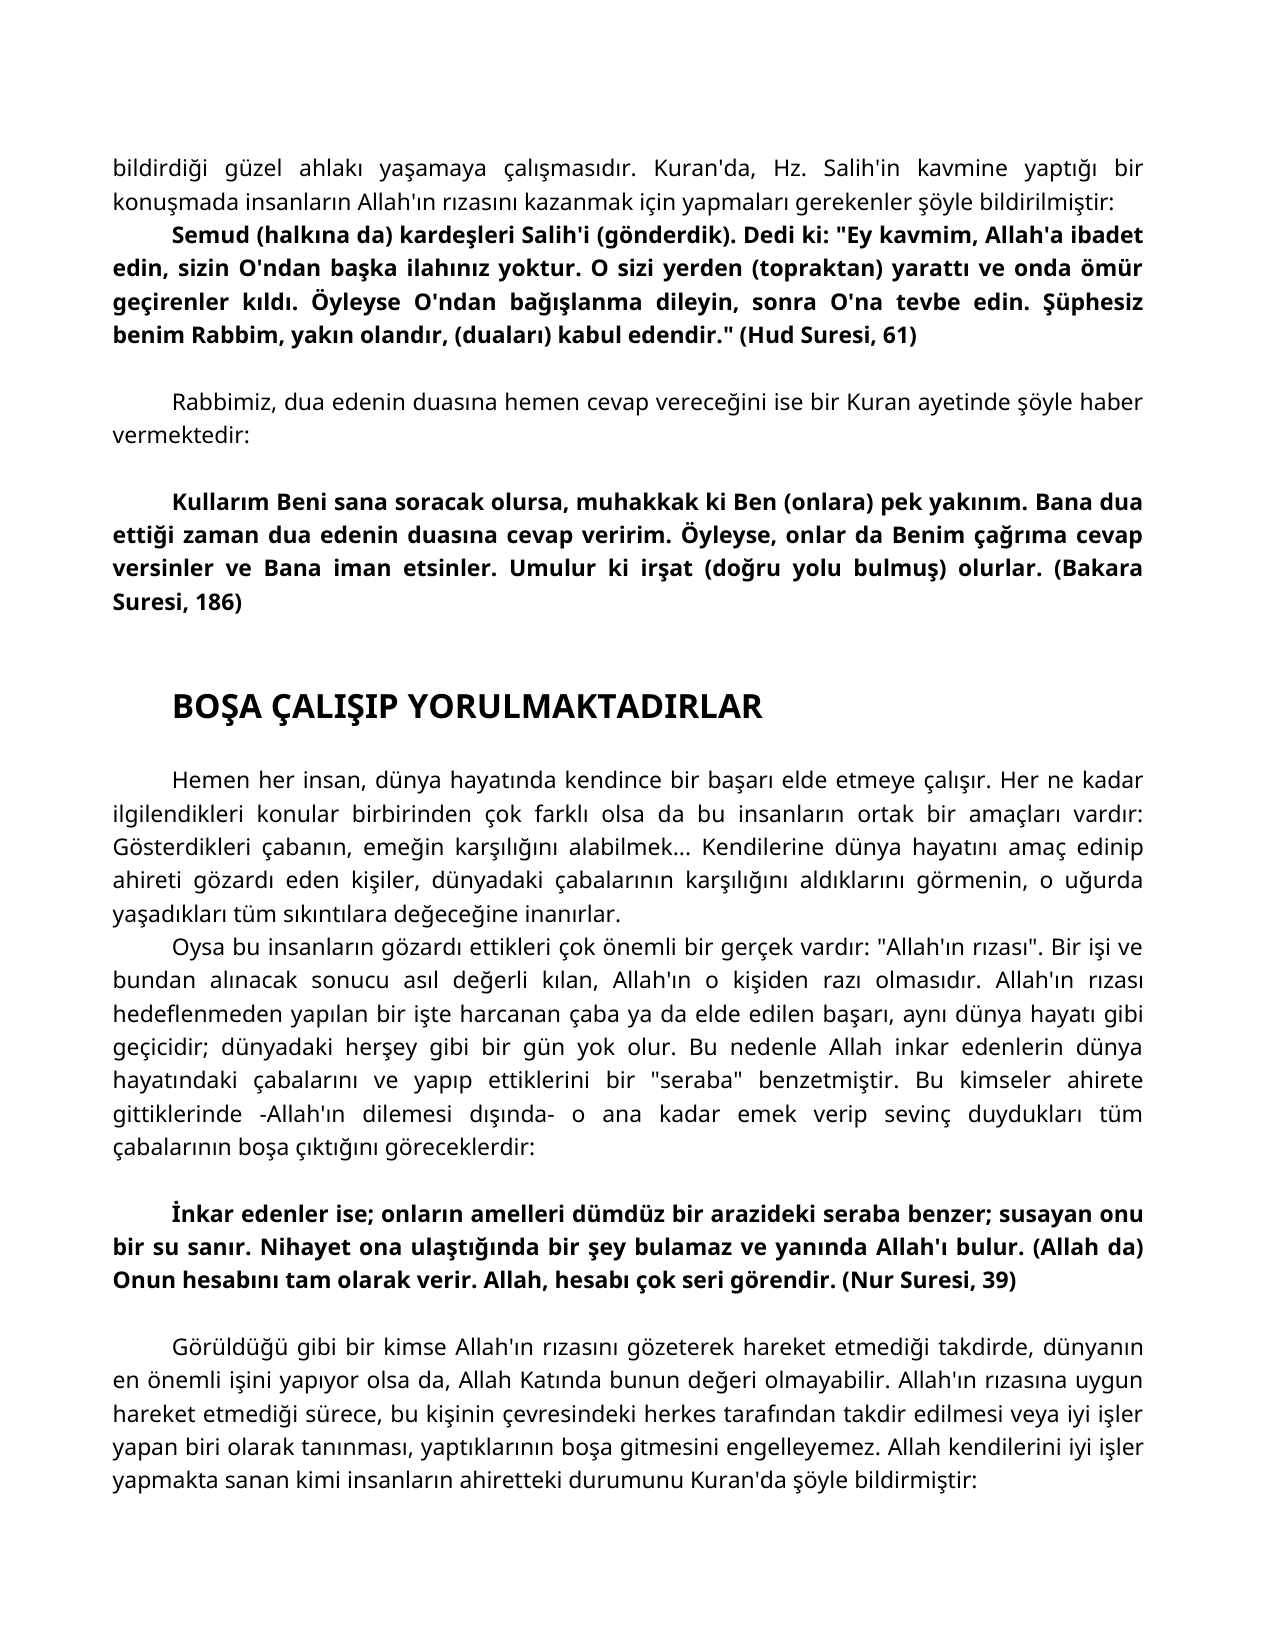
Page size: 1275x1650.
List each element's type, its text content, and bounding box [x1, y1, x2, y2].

text Oysa bu insanların gözardı ettikleri çok önemli bir gerçek vardır: "Allah'ın rızası". Bir işi ve bundan alınacak sonucu asıl değerli kılan, Allah'ın o kişiden razı olmasıdır. Allah'ın rızası hedeflenmeden yapılan bir işte harcanan çaba ya da elde edilen başarı, aynı dünya hayatı gibi geçicidir; dünyadaki herşey gibi bir gün yok olur. Bu nedenle Allah inkar edenlerin dünya hayatındaki çabalarını ve yapıp ettiklerini bir "seraba" benzetmiştir. Bu kimseler ahirete gittiklerinde -Allah'ın dilemesi dışında- o ana kadar emek verip sevinç duydukları tüm çabalarının boşa çıktığını göreceklerdir: [112, 929, 1145, 1162]
text Kullarım Beni sana soracak olursa, muhakkak ki Ben (onlara) pek yakınım. Bana dua ettiği zaman dua edenin duasına cevap veririm. Öyleyse, onlar da Benim çağrıma cevap versinler ve Bana iman etsinler. Umulur ki irşat (doğru yolu bulmuş) olurlar. (Bakara Suresi, 186) [112, 483, 1145, 617]
text Rabbimiz, dua edenin duasına hemen cevap vereceğini ise bir Kuran ayetinde şöyle haber vermektedir: [112, 383, 1145, 450]
text İnkar edenler ise; onların amelleri dümdüz bir arazideki seraba benzer; susayan onu bir su sanır. Nihayet ona ulaştığında bir şey bulamaz ve yanında Allah'ı bulur. (Allah da) Onun hesabını tam olarak verir. Allah, hesabı çok seri görendir. (Nur Suresi, 39) [112, 1195, 1145, 1295]
text BOŞA ÇALIŞIP YORULMAKTADIRLAR [112, 683, 1145, 729]
text Hemen her insan, dünya hayatında kendince bir başarı elde etmeye çalışır. Her ne kadar ilgilendikleri konular birbirinden çok farklı olsa da bu insanların ortak bir amaçları vardır: Gösterdikleri çabanın, emeğin karşılığını alabilmek... Kendilerine dünya hayatını amaç edinip ahireti gözardı eden kişiler, dünyadaki çabalarının karşılığını aldıklarını görmenin, o uğurda yaşadıkları tüm sıkıntılara değeceğine inanırlar. [112, 762, 1145, 929]
text Semud (halkına da) kardeşleri Salih'i (gönderdik). Dedi ki: "Ey kavmim, Allah'a ibadet edin, sizin O'ndan başka ilahınız yoktur. O sizi yerden (topraktan) yarattı ve onda ömür geçirenler kıldı. Öyleyse O'ndan bağışlanma dileyin, sonra O'na tevbe edin. Şüphesiz benim Rabbim, yakın olandır, (duaları) kabul edendir." (Hud Suresi, 61) [112, 217, 1145, 350]
text bildirdiği güzel ahlakı yaşamaya çalışmasıdır. Kuran'da, Hz. Salih'in kavmine yaptığı bir konuşmada insanların Allah'ın rızasını kazanmak için yapmaları gerekenler şöyle bildirilmiştir: [112, 150, 1145, 217]
text Görüldüğü gibi bir kimse Allah'ın rızasını gözeterek hareket etmediği takdirde, dünyanın en önemli işini yapıyor olsa da, Allah Katında bunun değeri olmayabilir. Allah'ın rızasına uygun hareket etmediği sürece, bu kişinin çevresindeki herkes tarafından takdir edilmesi veya iyi işler yapan biri olarak tanınması, yaptıklarının boşa gitmesini engelleyemez. Allah kendilerini iyi işler yapmakta sanan kimi insanların ahiretteki durumunu Kuran'da şöyle bildirmiştir: [112, 1329, 1145, 1495]
